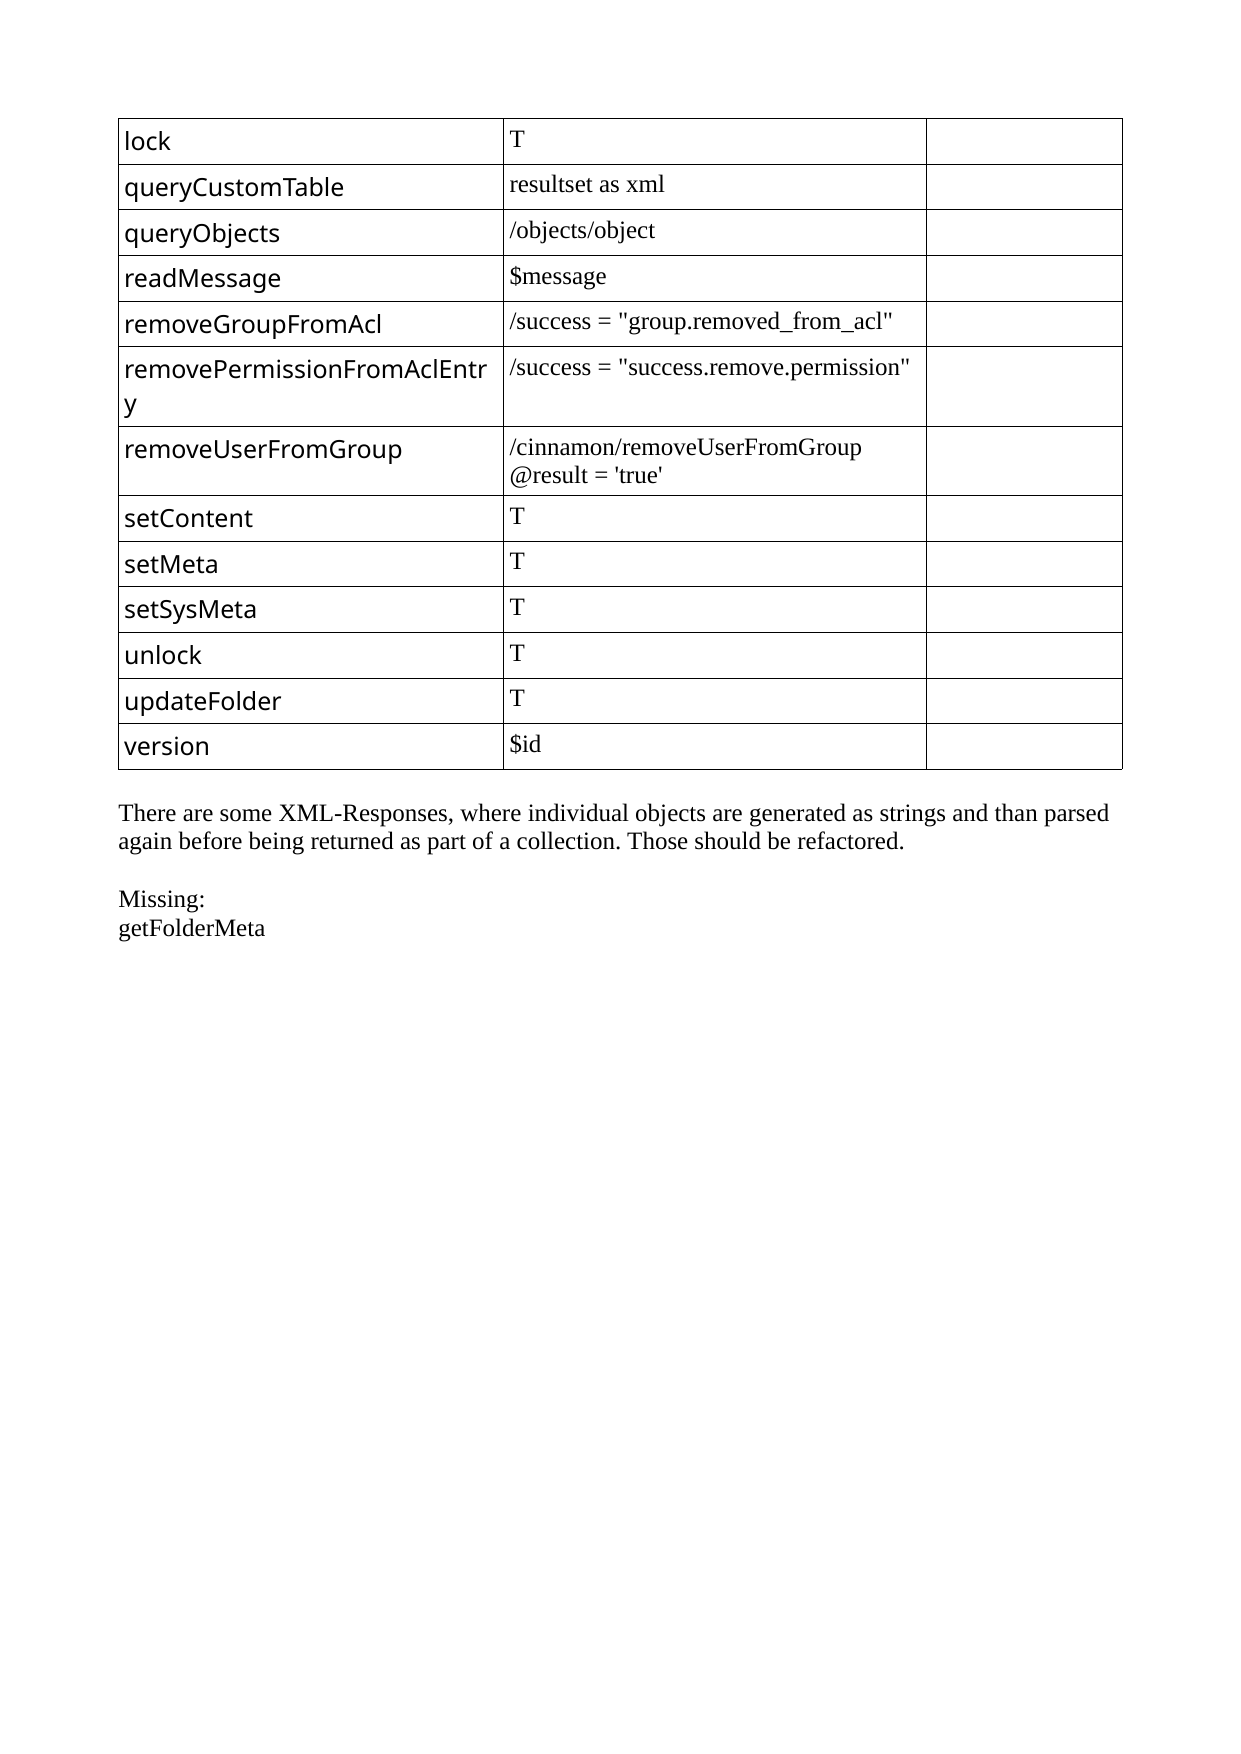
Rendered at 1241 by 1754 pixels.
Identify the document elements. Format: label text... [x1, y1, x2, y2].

table_cell removeUserFromGroup [119, 427, 503, 495]
table_cell T [504, 119, 926, 164]
table_cell [927, 427, 1122, 495]
table_cell updateFolder [119, 679, 503, 723]
table_cell [927, 165, 1122, 209]
table_cell setSysMeta [119, 587, 503, 632]
table_cell version [119, 724, 503, 769]
table_cell $message [504, 256, 926, 301]
table_cell queryObjects [119, 210, 503, 255]
table_cell resultset as xml [504, 165, 926, 209]
table_cell T [504, 633, 926, 677]
text Missing: [118, 884, 1122, 913]
table_cell /success = "success.remove.permission" [504, 347, 926, 426]
table_cell [927, 256, 1122, 301]
table_cell [927, 679, 1122, 723]
table_cell [927, 724, 1122, 769]
text There are some XML-Responses, where individual objects are generated as strings and than parsed again before being returned as part of a collection. Those should be refactored. [118, 798, 1122, 855]
table_cell [927, 542, 1122, 586]
table_cell removeGroupFromAcl [119, 302, 503, 346]
table_cell setMeta [119, 542, 503, 586]
table_cell setContent [119, 496, 503, 541]
table_cell readMessage [119, 256, 503, 301]
table_cell [927, 496, 1122, 541]
table_cell [927, 587, 1122, 632]
table_cell T [504, 496, 926, 541]
table_cell lock [119, 119, 503, 164]
table_cell [927, 119, 1122, 164]
text getFolderMeta [118, 913, 1122, 941]
table_cell /cinnamon/removeUserFromGroup @result = 'true' [504, 427, 926, 495]
table_cell removePermissionFromAclEntry [119, 347, 503, 426]
table_cell [927, 210, 1122, 255]
table_cell $id [504, 724, 926, 769]
table_cell unlock [119, 633, 503, 677]
table_cell /success = "group.removed_from_acl" [504, 302, 926, 346]
table_cell /objects/object [504, 210, 926, 255]
table_cell [927, 347, 1122, 426]
table_cell [927, 302, 1122, 346]
table_cell queryCustomTable [119, 165, 503, 209]
table_cell T [504, 679, 926, 723]
table_cell T [504, 542, 926, 586]
table_cell [927, 633, 1122, 677]
table_cell T [504, 587, 926, 632]
